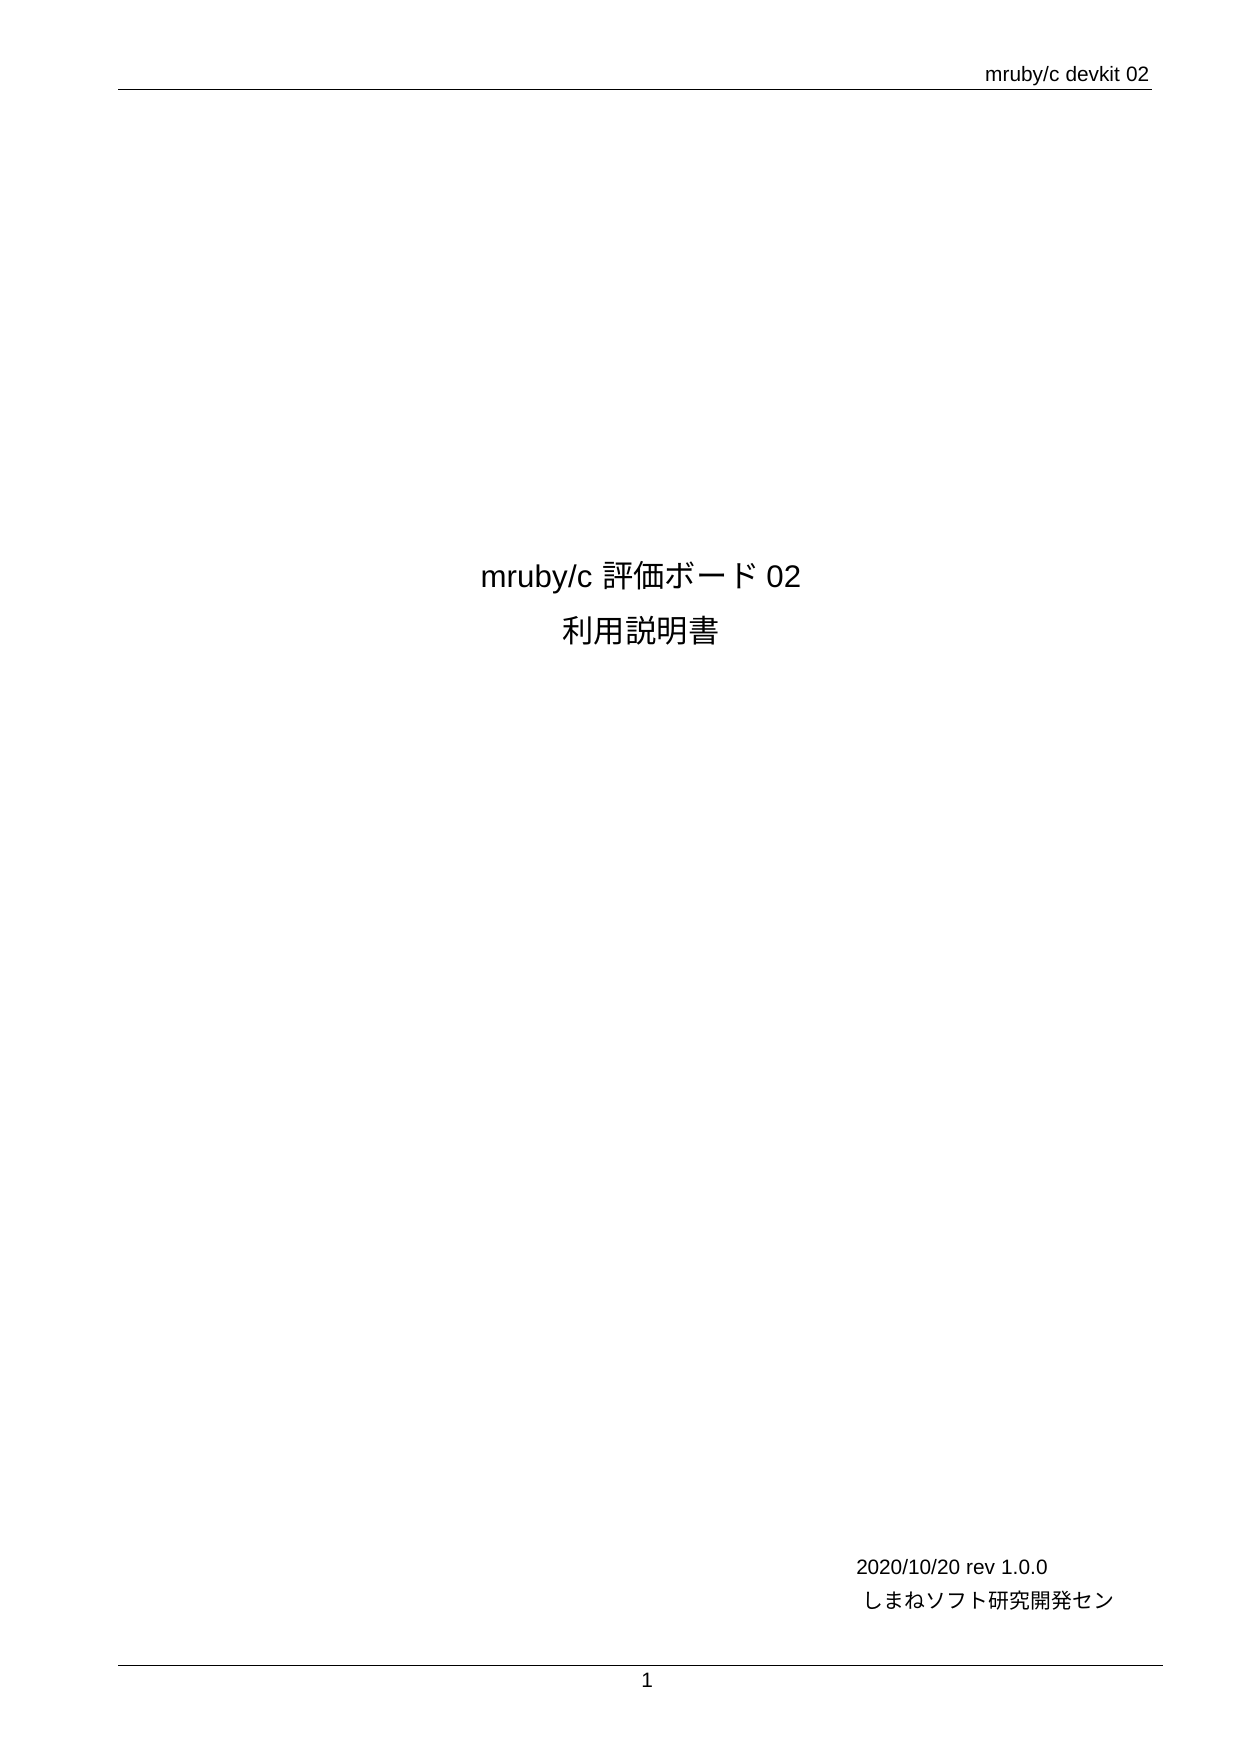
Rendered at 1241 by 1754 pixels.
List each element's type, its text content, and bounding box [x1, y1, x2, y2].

text mruby/c 評価ボード 02 [130, 551, 1152, 597]
text しまねソフト研究開発セン [130, 1584, 1152, 1614]
text 利用説明書 [130, 606, 1152, 651]
text 2020/10/20 rev 1.0.0 [130, 1555, 1152, 1579]
